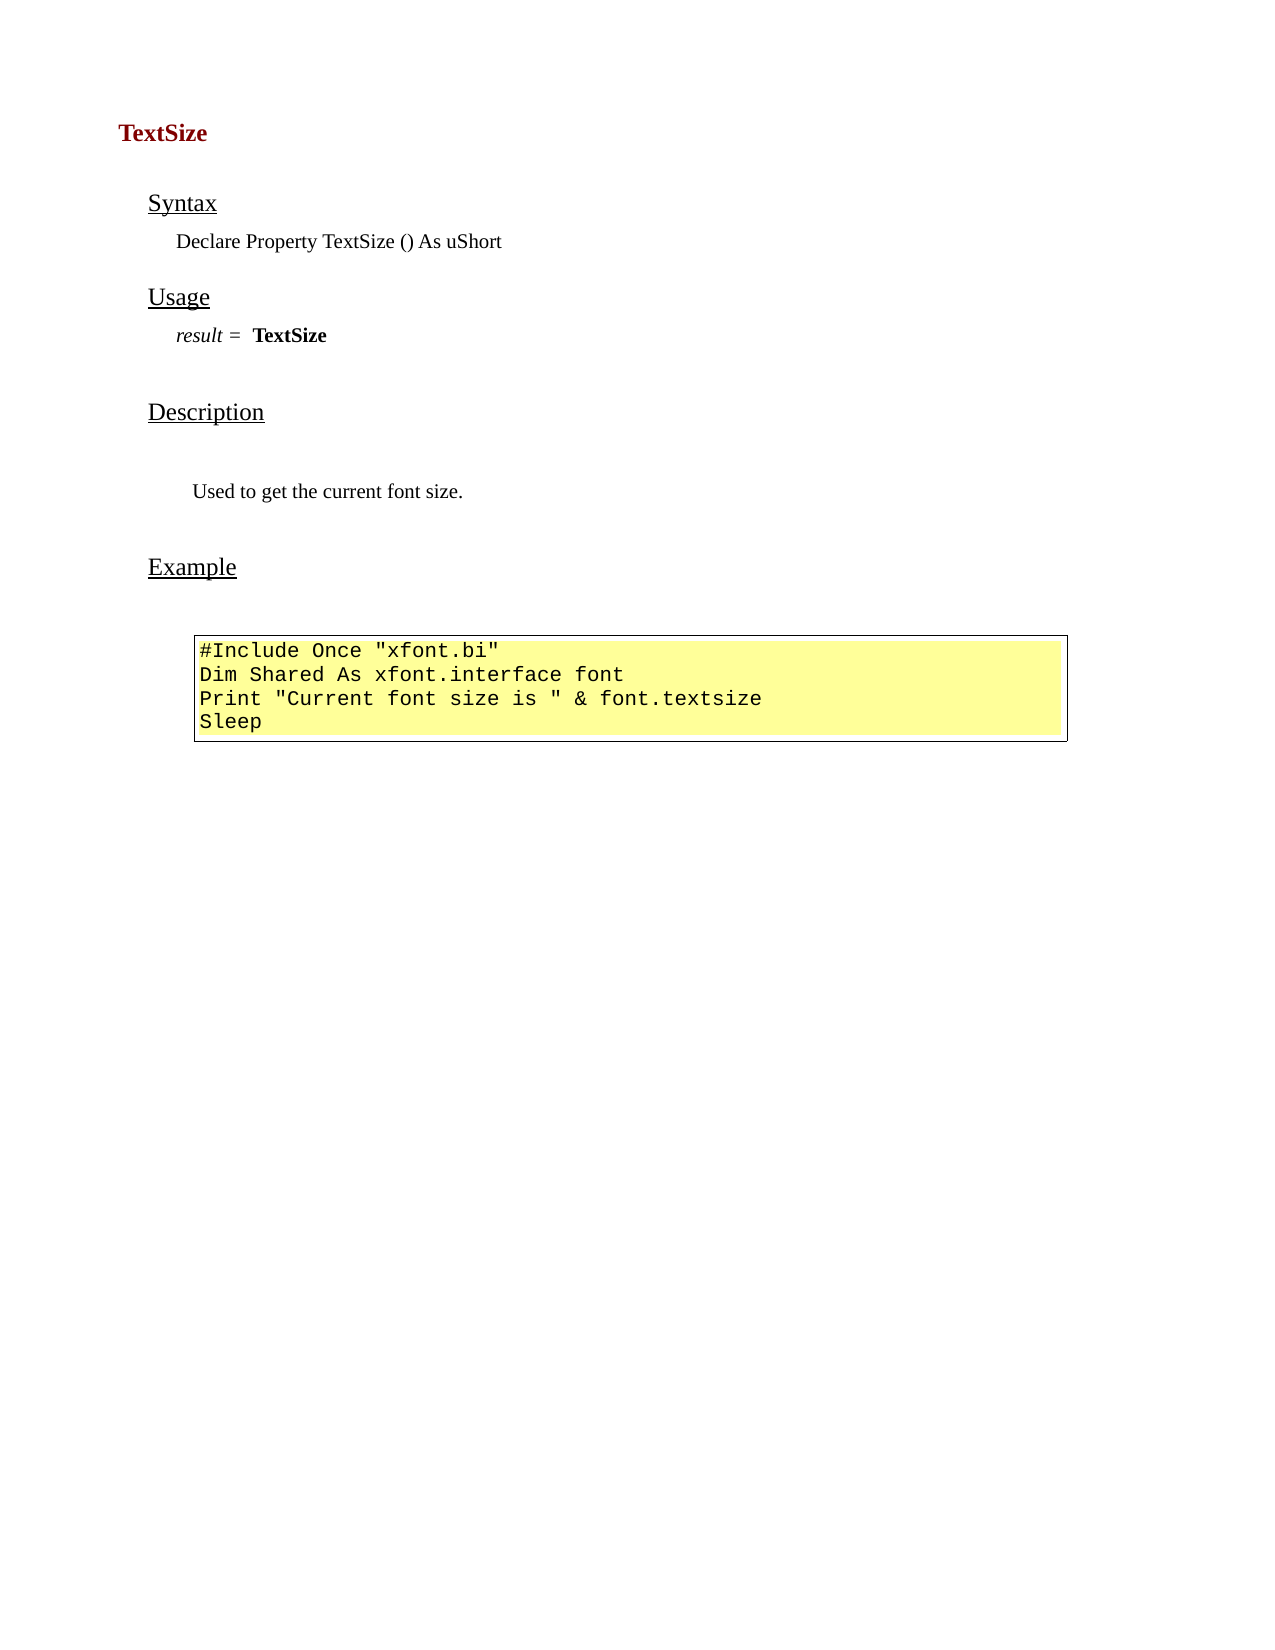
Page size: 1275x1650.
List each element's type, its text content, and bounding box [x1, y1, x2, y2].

text Syntax [148, 188, 1157, 217]
text TextSize [118, 118, 1157, 147]
text Usage [148, 282, 1157, 311]
text Used to get the current font size. [118, 479, 1157, 503]
text Example [148, 552, 1157, 581]
text Declare Property TextSize () As uShort [176, 229, 1157, 253]
table_header #Include Once "xfont.bi" Dim Shared As xfont.interface font Print "Current font size is " & font.textsize Sleep [195, 636, 1067, 741]
text result = TextSize [176, 323, 1157, 347]
text Description [148, 397, 1157, 425]
